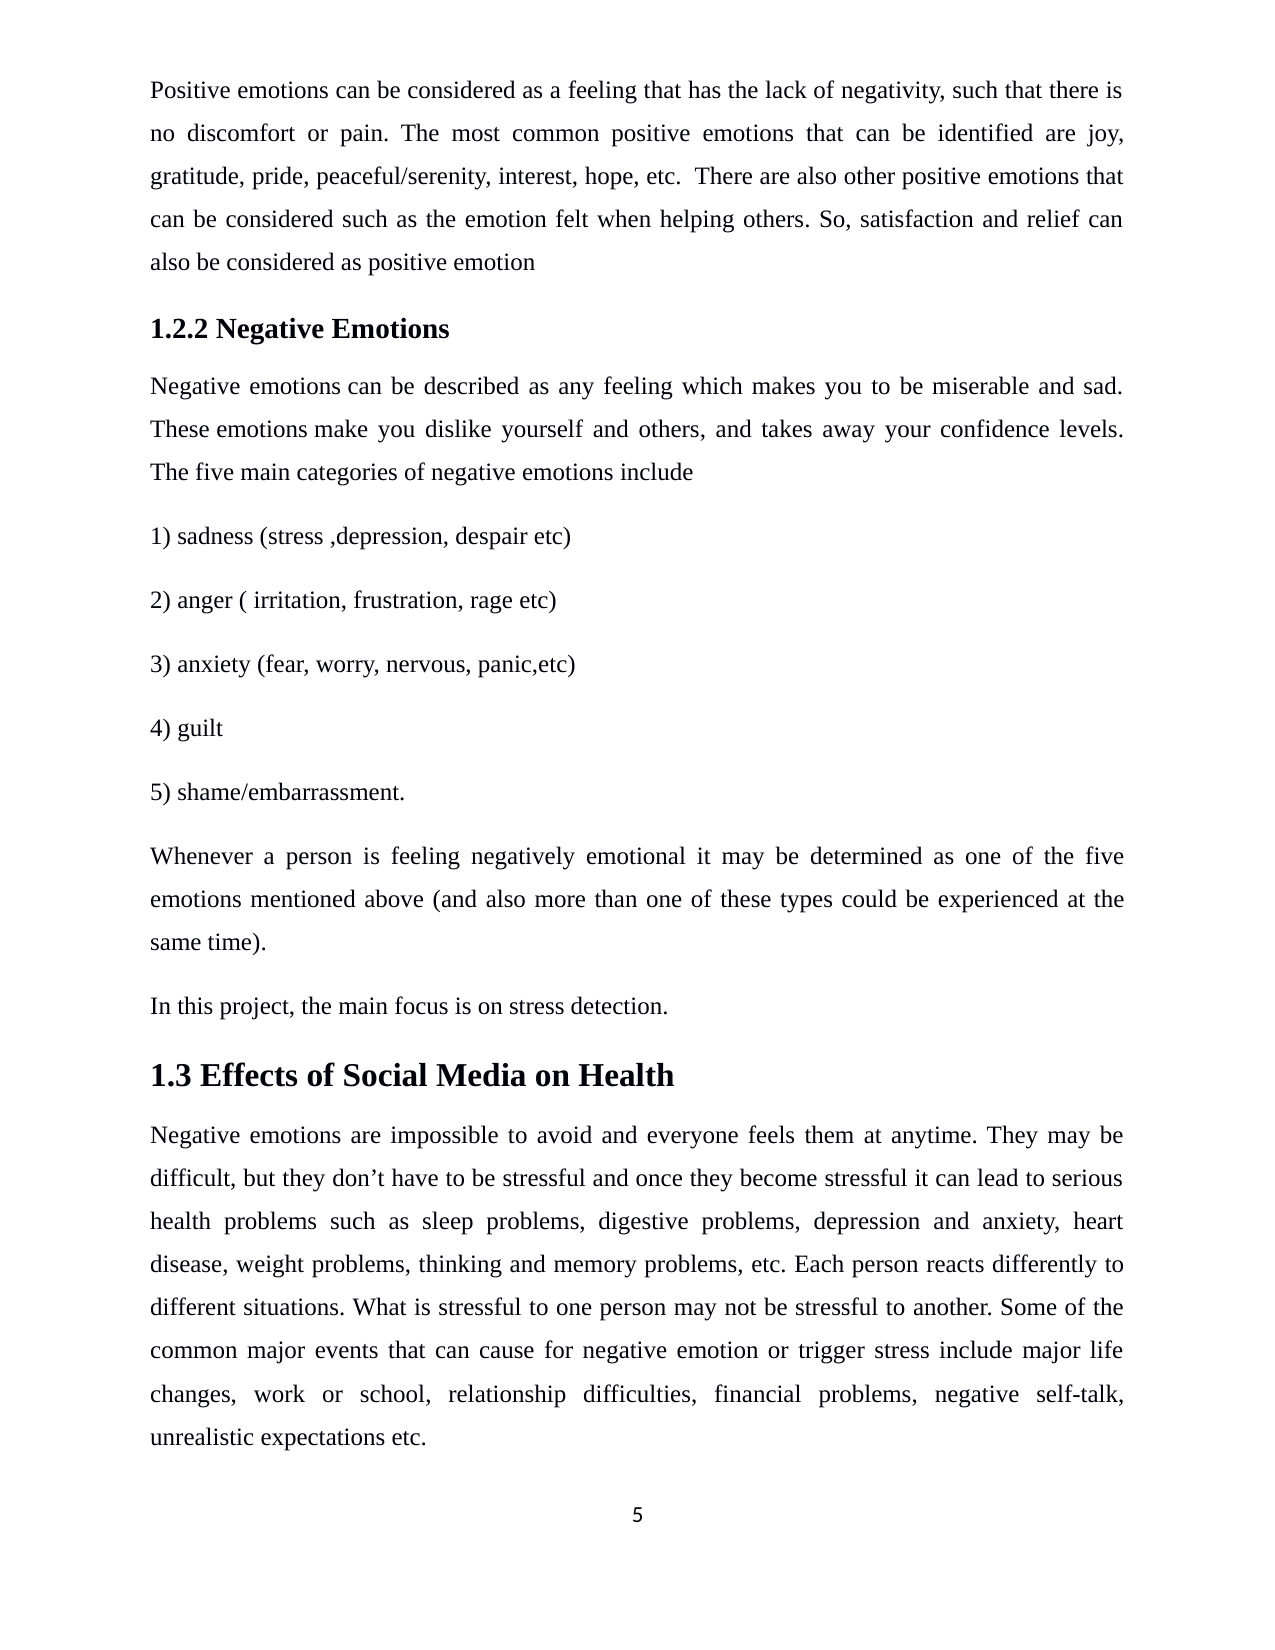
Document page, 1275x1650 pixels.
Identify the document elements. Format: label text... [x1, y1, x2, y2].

text 1) sadness (stress ,depression, despair etc) [150, 521, 1125, 550]
text Negative emotions are impossible to avoid and everyone feels them at anytime. They may be difficult, but they don’t have to be stressful and once they become stressful it can lead to serious health problems such as sleep problems, digestive problems, depression and anxiety, heart disease, weight problems, thinking and memory problems, etc. Each person reacts differently to different situations. What is stressful to one person may not be stressful to another. Some of the common major events that can cause for negative emotion or trigger stress include major life changes, work or school, relationship difficulties, financial problems, negative self-talk, unrealistic expectations etc. [150, 1120, 1125, 1451]
text 2) anger ( irritation, frustration, rage etc) [150, 585, 1125, 614]
text Whenever a person is feeling negatively emotional it may be determined as one of the five emotions mentioned above (and also more than one of these types could be experienced at the same time). [150, 841, 1125, 956]
text 1.2.2 Negative Emotions [150, 311, 1125, 345]
text 5) shame/embarrassment. [150, 777, 1125, 806]
text 3) anxiety (fear, worry, nervous, panic,etc) [150, 649, 1125, 678]
text In this project, the main focus is on stress detection. [150, 991, 1125, 1020]
text Negative emotions can be described as any feeling which makes you to be miserable and sad. These emotions make you dislike yourself and others, and takes away your confidence levels. The five main categories of negative emotions include [150, 371, 1125, 486]
text 1.3 Effects of Social Media on Health [150, 1055, 1125, 1093]
text Positive emotions can be considered as a feeling that has the lack of negativity, such that there is no discomfort or pain. The most common positive emotions that can be identified are joy, gratitude, pride, peaceful/serenity, interest, hope, etc. There are also other positive emotions that can be considered such as the emotion felt when helping others. So, satisfaction and relief can also be considered as positive emotion [150, 75, 1125, 276]
text 4) guilt [150, 713, 1125, 742]
